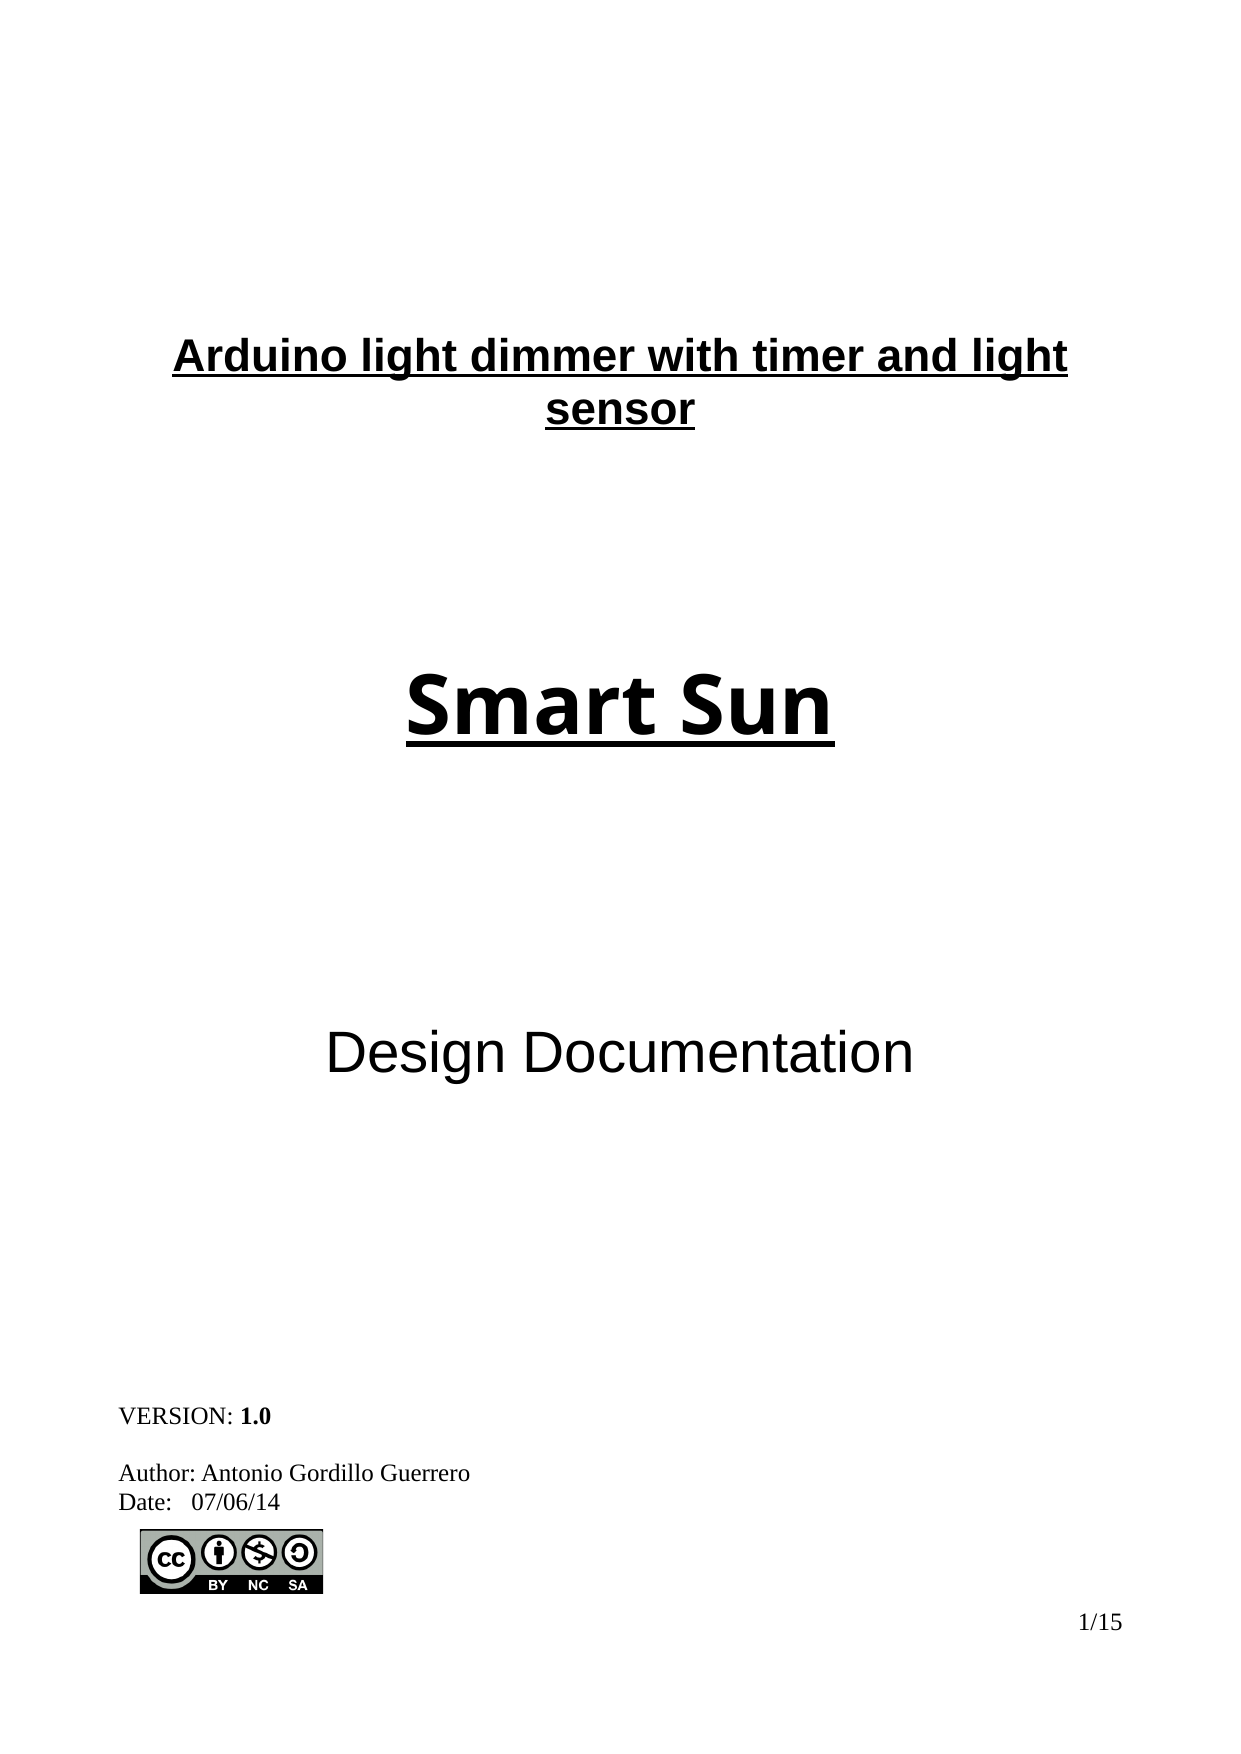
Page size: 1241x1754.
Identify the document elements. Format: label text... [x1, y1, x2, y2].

text Arduino light dimmer with timer and light sensor [118, 329, 1122, 434]
text Design Documentation [118, 1017, 1122, 1084]
text Author: Antonio Gordillo Guerrero [118, 1458, 1122, 1487]
text Date: 07/06/14 [118, 1487, 1122, 1516]
text Smart Sun [118, 645, 1122, 759]
picture [139, 1529, 324, 1594]
text VERSION: 1.0 [118, 1401, 1122, 1429]
